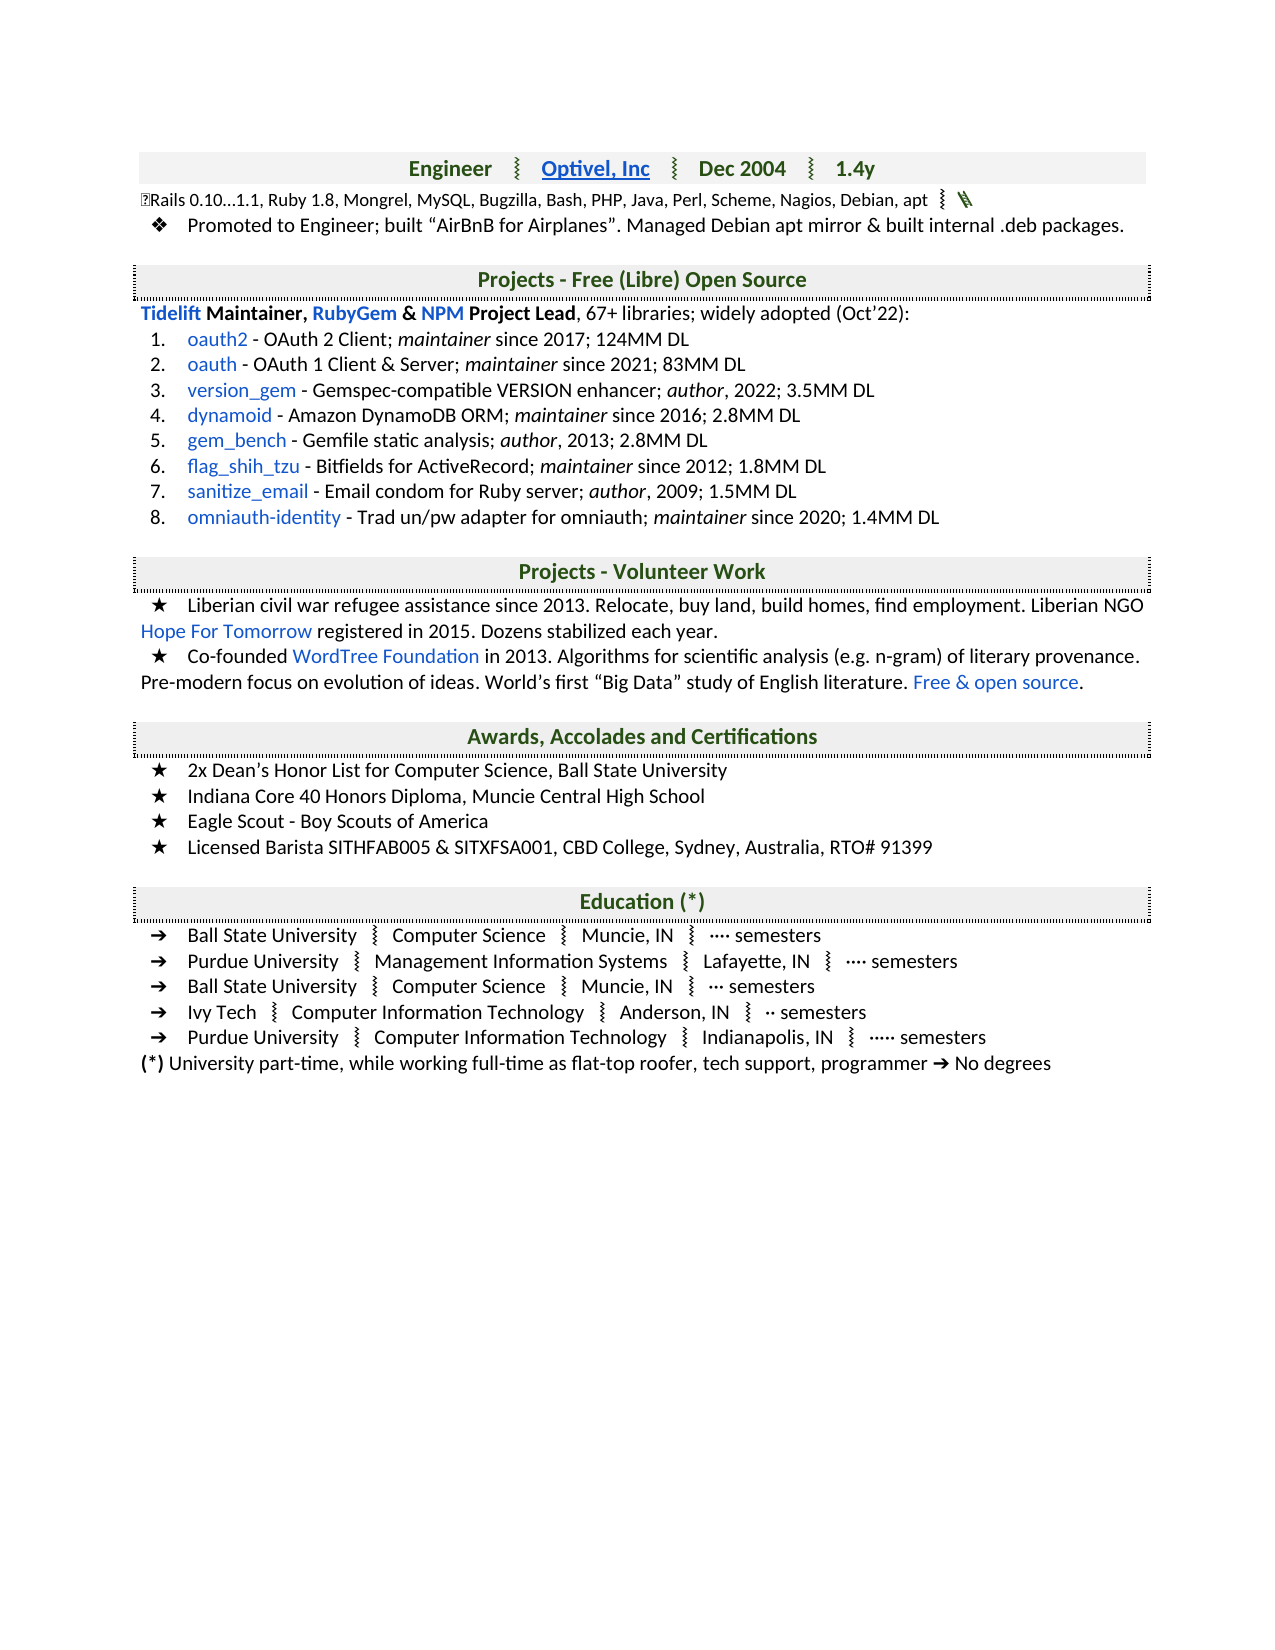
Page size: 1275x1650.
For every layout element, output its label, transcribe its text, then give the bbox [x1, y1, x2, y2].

subtitle Awards, Accolades and Certifications [133, 722, 1151, 758]
list sanitize_email - Email condom for Ruby server; author, 2009; 1.5MM DL [141, 478, 1144, 504]
list Co-founded WordTree Foundation in 2013. Algorithms for scientific analysis (e.g. n-gram) of literary provenance. Pre-modern focus on evolution of ideas. World’s first “Big Data” study of English literature. Free & open source. [141, 643, 1144, 694]
list Indiana Core 40 Honors Diploma, Muncie Central High School [141, 783, 1144, 808]
subtitle Projects - Volunteer Work [133, 557, 1151, 593]
list flag_shih_tzu - Bitfields for ActiveRecord; maintainer since 2012; 1.8MM DL [141, 453, 1144, 478]
list Liberian civil war refugee assistance since 2013. Relocate, buy land, build homes, find employment. Liberian NGO Hope For Tomorrow registered in 2015. Dozens stabilized each year. [141, 593, 1144, 643]
list omniauth-identity - Trad un/pw adapter for omniauth; maintainer since 2020; 1.4MM DL [141, 504, 1144, 529]
list Ball State University ⦚ Computer Science ⦚ Muncie, IN ⦚ ···· semesters [141, 923, 1144, 948]
subtitle Education (*) [133, 887, 1151, 923]
list gem_bench - Gemfile static analysis; author, 2013; 2.8MM DL [141, 428, 1144, 453]
text (*) University part-time, while working full-time as flat-top roofer, tech support, programmer ➔ No degrees [141, 1050, 1144, 1075]
list oauth - OAuth 1 Client & Server; maintainer since 2021; 83MM DL [141, 351, 1144, 377]
subtitle 🥞Rails 0.10…1.1, Ruby 1.8, Mongrel, MySQL, Bugzilla, Bash, PHP, Java, Perl, Scheme, Nagios, Debian, apt ⦚ 🪜🇺🇸 [141, 186, 1144, 212]
list Ivy Tech ⦚ Computer Information Technology ⦚ Anderson, IN ⦚ ·· semesters [141, 999, 1144, 1024]
list Promoted to Engineer; built “AirBnB for Airplanes”. Managed Debian apt mirror & built internal .deb packages. [141, 212, 1144, 237]
list dynamoid - Amazon DynamoDB ORM; maintainer since 2016; 2.8MM DL [141, 402, 1144, 428]
text Tidelift Maintainer, RubyGem & NPM Project Lead, 67+ libraries; widely adopted (Oct’22): [141, 301, 1144, 326]
list 2x Dean’s Honor List for Computer Science, Ball State University [141, 758, 1144, 783]
list Eagle Scout - Boy Scouts of America [141, 808, 1144, 834]
list Ball State University ⦚ Computer Science ⦚ Muncie, IN ⦚ ··· semesters [141, 973, 1144, 999]
list Licensed Barista SITHFAB005 & SITXFSA001, CBD College, Sydney, Australia, RTO# 91399 [141, 834, 1144, 859]
subtitle Projects - Free (Libre) Open Source [133, 265, 1151, 301]
list oauth2 - OAuth 2 Client; maintainer since 2017; 124MM DL [141, 326, 1144, 351]
subtitle Engineer ⦚ Optivel, Inc ⦚ Dec 2004 ⦚ 1.4y [139, 152, 1146, 184]
list Purdue University ⦚ Computer Information Technology ⦚ Indianapolis, IN ⦚ ····· semesters [141, 1024, 1144, 1050]
list version_gem - Gemspec-compatible VERSION enhancer; author, 2022; 3.5MM DL [141, 377, 1144, 402]
list Purdue University ⦚ Management Information Systems ⦚ Lafayette, IN ⦚ ···· semesters [141, 948, 1144, 973]
